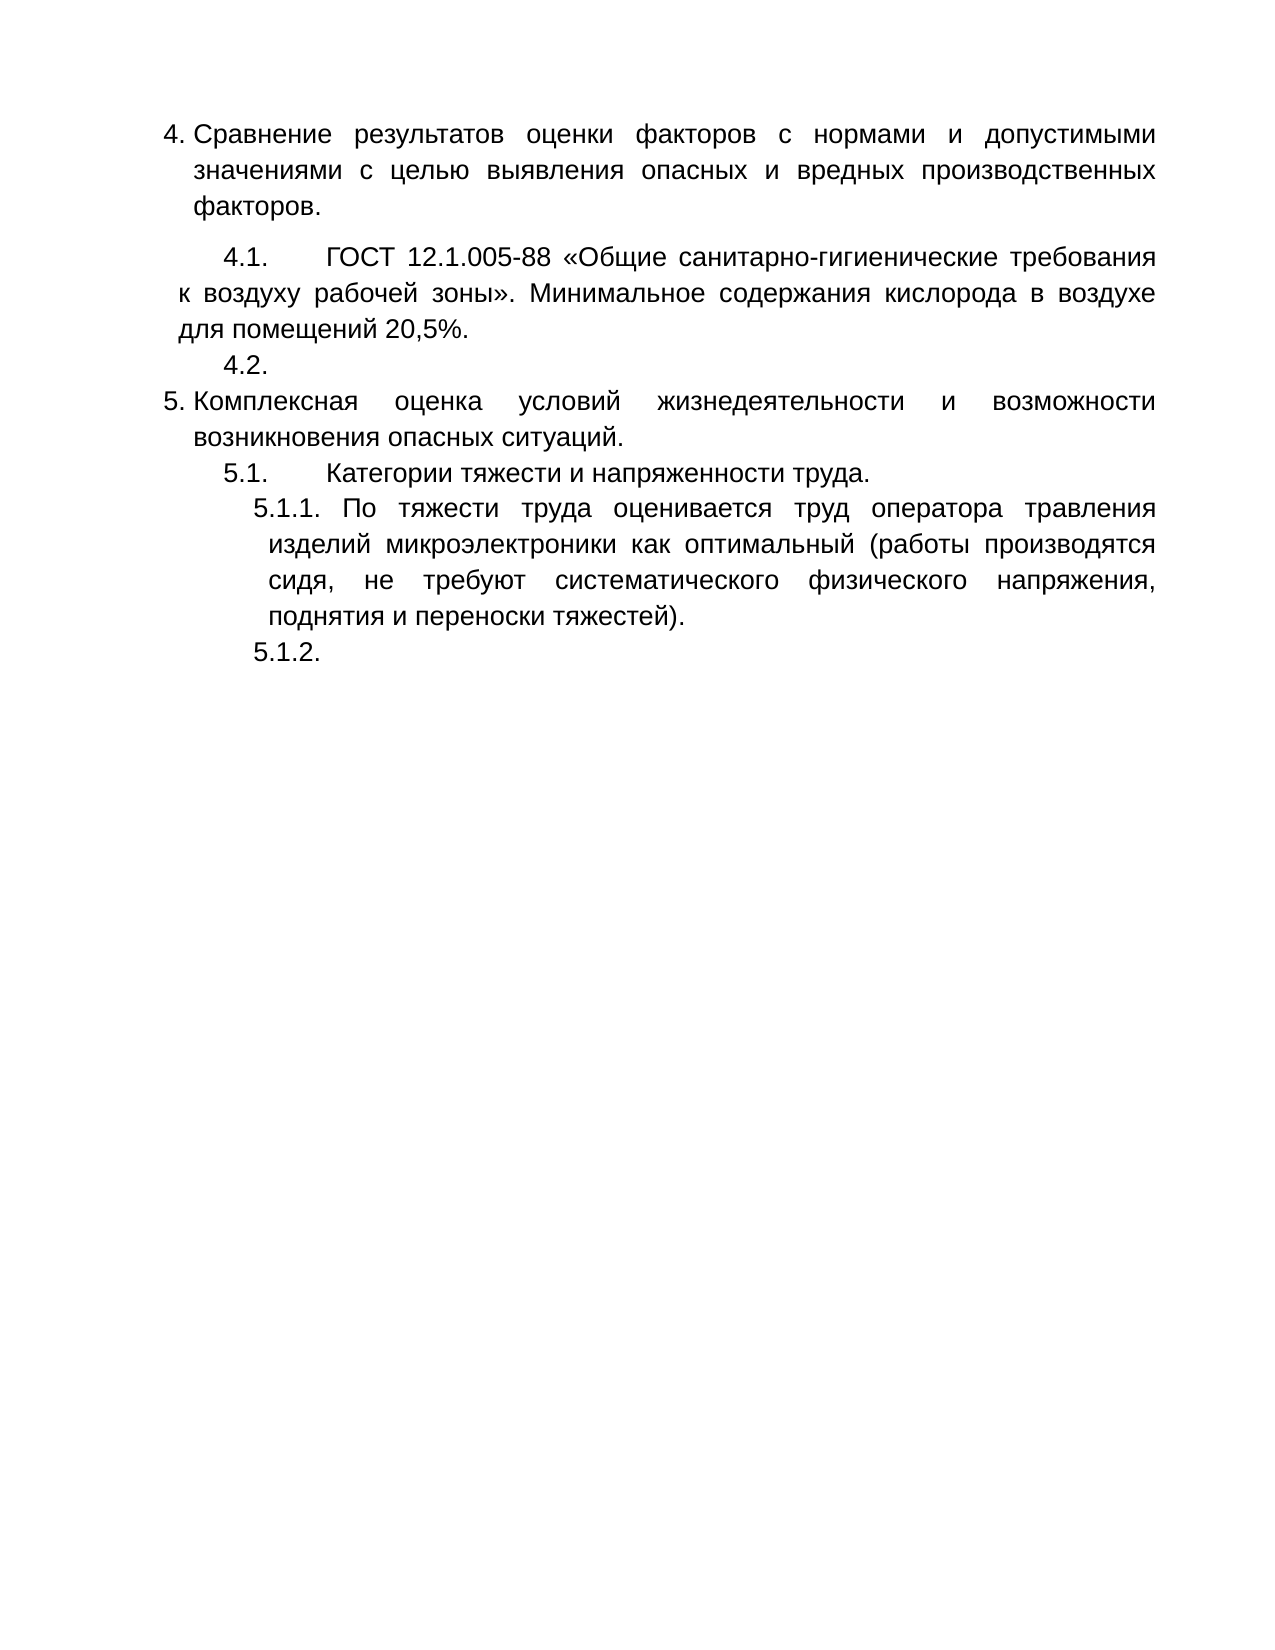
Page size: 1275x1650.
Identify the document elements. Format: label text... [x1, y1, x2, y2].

list Категории тяжести и напряженности труда. [178, 457, 1157, 488]
list По тяжести труда оценивается труд оператора травления изделий микроэлектроники как оптимальный (работы производятся сидя, не требуют систематического физического напряжения, поднятия и переноски тяжестей). [253, 492, 1157, 632]
list Комплексная оценка условий жизнедеятельности и возможности возникновения опасных ситуаций. [163, 385, 1157, 452]
list ГОСТ 12.1.005-88 «Общие санитарно-гигиенические требования к воздуху рабочей зоны». Минимальное содержания кислорода в воздухе для помещений 20,5%. [178, 241, 1157, 344]
list Сравнение результатов оценки факторов с нормами и допустимыми значениями с целью выявления опасных и вредных производственных факторов. [163, 118, 1157, 221]
